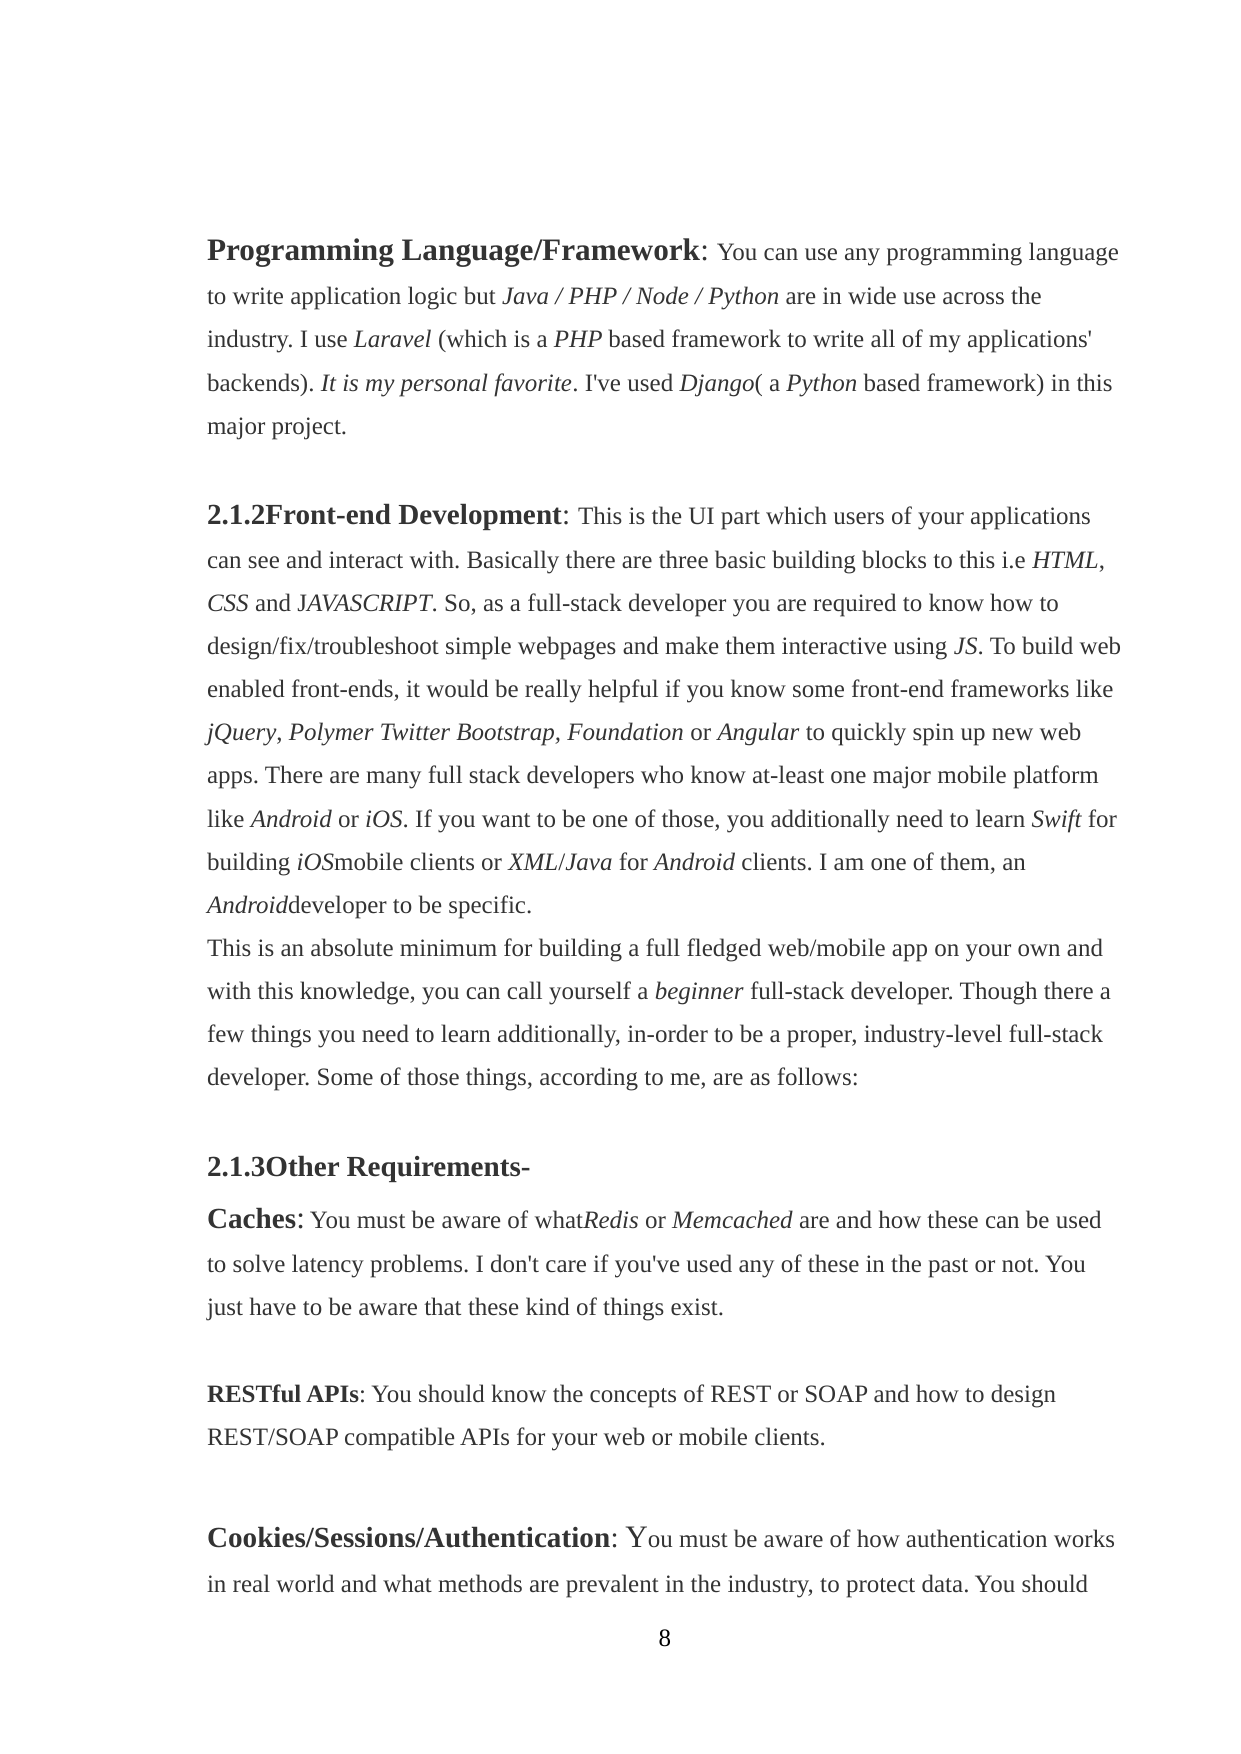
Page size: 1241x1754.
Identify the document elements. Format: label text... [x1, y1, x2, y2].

text This is an absolute minimum for building a full fledged web/mobile app on your own and with this knowledge, you can call yourself a beginner full-stack developer. Though there a few things you need to learn additionally, in-order to be a proper, industry-level full-stack developer. Some of those things, according to me, are as follows: [207, 933, 1122, 1091]
text 2.1.3Other Requirements- [207, 1149, 1122, 1182]
list Cookies/Sessions/Authentication: You must be aware of how authentication works in real world and what methods are prevalent in the industry, to protect data. You should [207, 1519, 1122, 1598]
list RESTful APIs: You should know the concepts of REST or SOAP and how to design REST/SOAP compatible APIs for your web or mobile clients. [207, 1379, 1122, 1451]
list Caches: You must be aware of whatRedis or Memcached are and how these can be used to solve latency problems. I don't care if you've used any of these in the past or not. You just have to be aware that these kind of things exist. [207, 1199, 1122, 1321]
list Programming Language/Framework: You can use any programming language to write application logic but Java / PHP / Node / Python are in wide use across the industry. I use Laravel (which is a PHP based framework to write all of my applications' backends). It is my personal favorite. I've used Django( a Python based framework) in this major project. [207, 231, 1122, 439]
text 2.1.2Front-end Development: This is the UI part which users of your applications can see and interact with. Basically there are three basic building blocks to this i.e HTML, CSS and JAVASCRIPT. So, as a full-stack developer you are required to know how to design/fix/troubleshoot simple webpages and make them interactive using JS. To build web enabled front-ends, it would be really helpful if you know some front-end frameworks like jQuery, Polymer Twitter Bootstrap, Foundation or Angular to quickly spin up new web apps. There are many full stack developers who know at-least one major mobile platform like Android or iOS. If you want to be one of those, you additionally need to learn Swift for building iOSmobile clients or XML/Java for Android clients. I am one of them, an Androiddeveloper to be specific. [207, 497, 1122, 919]
